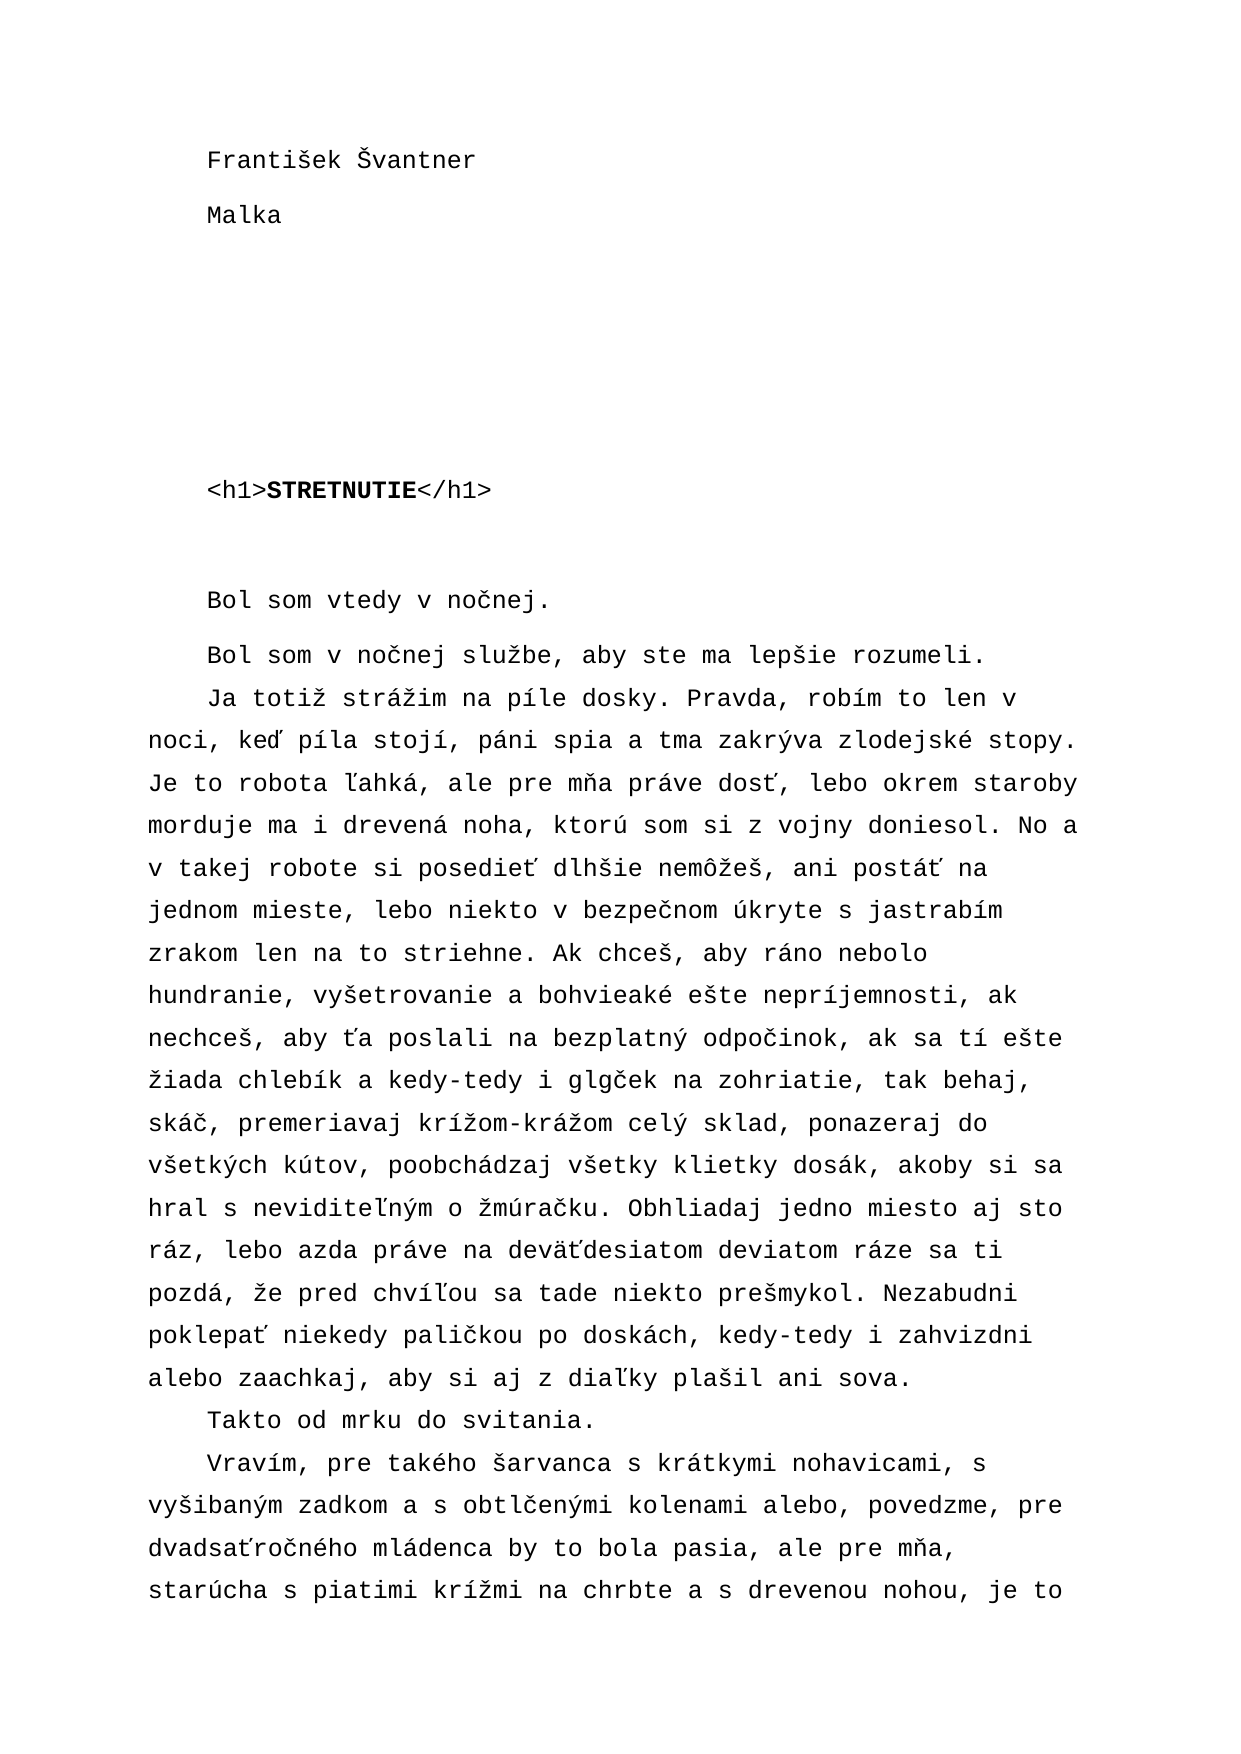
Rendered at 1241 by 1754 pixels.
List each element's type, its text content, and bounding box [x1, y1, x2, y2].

text Bol som v nočnej službe, aby ste ma lepšie rozumeli. [148, 643, 1092, 671]
text Malka [148, 203, 1092, 231]
text Ja totiž strážim na píle dosky. Pravda, robím to len v noci, keď píla stojí, páni spia a tma zakrýva zlodejské stopy. Je to robota ľahká, ale pre mňa práve dosť, lebo okrem staroby morduje ma i drevená noha, ktorú som si z vojny doniesol. No a v takej robote si posedieť dlhšie nemôžeš, ani postáť na jednom mieste, lebo niekto v bezpečnom úkryte s jastrabím zrakom len na to striehne. Ak chceš, aby ráno nebolo hundranie, vyšetrovanie a bohvieaké ešte nepríjemnosti, ak nechceš, aby ťa poslali na bezplatný odpočinok, ak sa tí ešte žiada chlebík a kedy-tedy i glgček na zohriatie, tak behaj, skáč, premeriavaj krížom-krážom celý sklad, ponazeraj do všetkých kútov, poobchádzaj všetky klietky dosák, akoby si sa hral s neviditeľným o žmúračku. Obhliadaj jedno miesto aj sto ráz, lebo azda práve na deväťdesiatom deviatom ráze sa ti pozdá, že pred chvíľou sa tade niekto prešmykol. Nezabudni poklepať niekedy paličkou po doskách, kedy-tedy i zahvizdni alebo zaachkaj, aby si aj z diaľky plašil ani sova. [148, 685, 1092, 1393]
text Vravím, pre takého šarvanca s krátkymi nohavicami, s vyšibaným zadkom a s obtlčenými kolenami alebo, povedzme, pre dvadsaťročného mládenca by to bola pasia, ale pre mňa, starúcha s piatimi krížmi na chrbte a s drevenou nohou, je to [148, 1450, 1092, 1606]
text František Švantner [148, 148, 1092, 176]
text Takto od mrku do svitania. [148, 1408, 1092, 1436]
text Bol som vtedy v nočnej. [148, 588, 1092, 616]
text <h1>STRETNUTIE</h1> [148, 478, 1092, 506]
